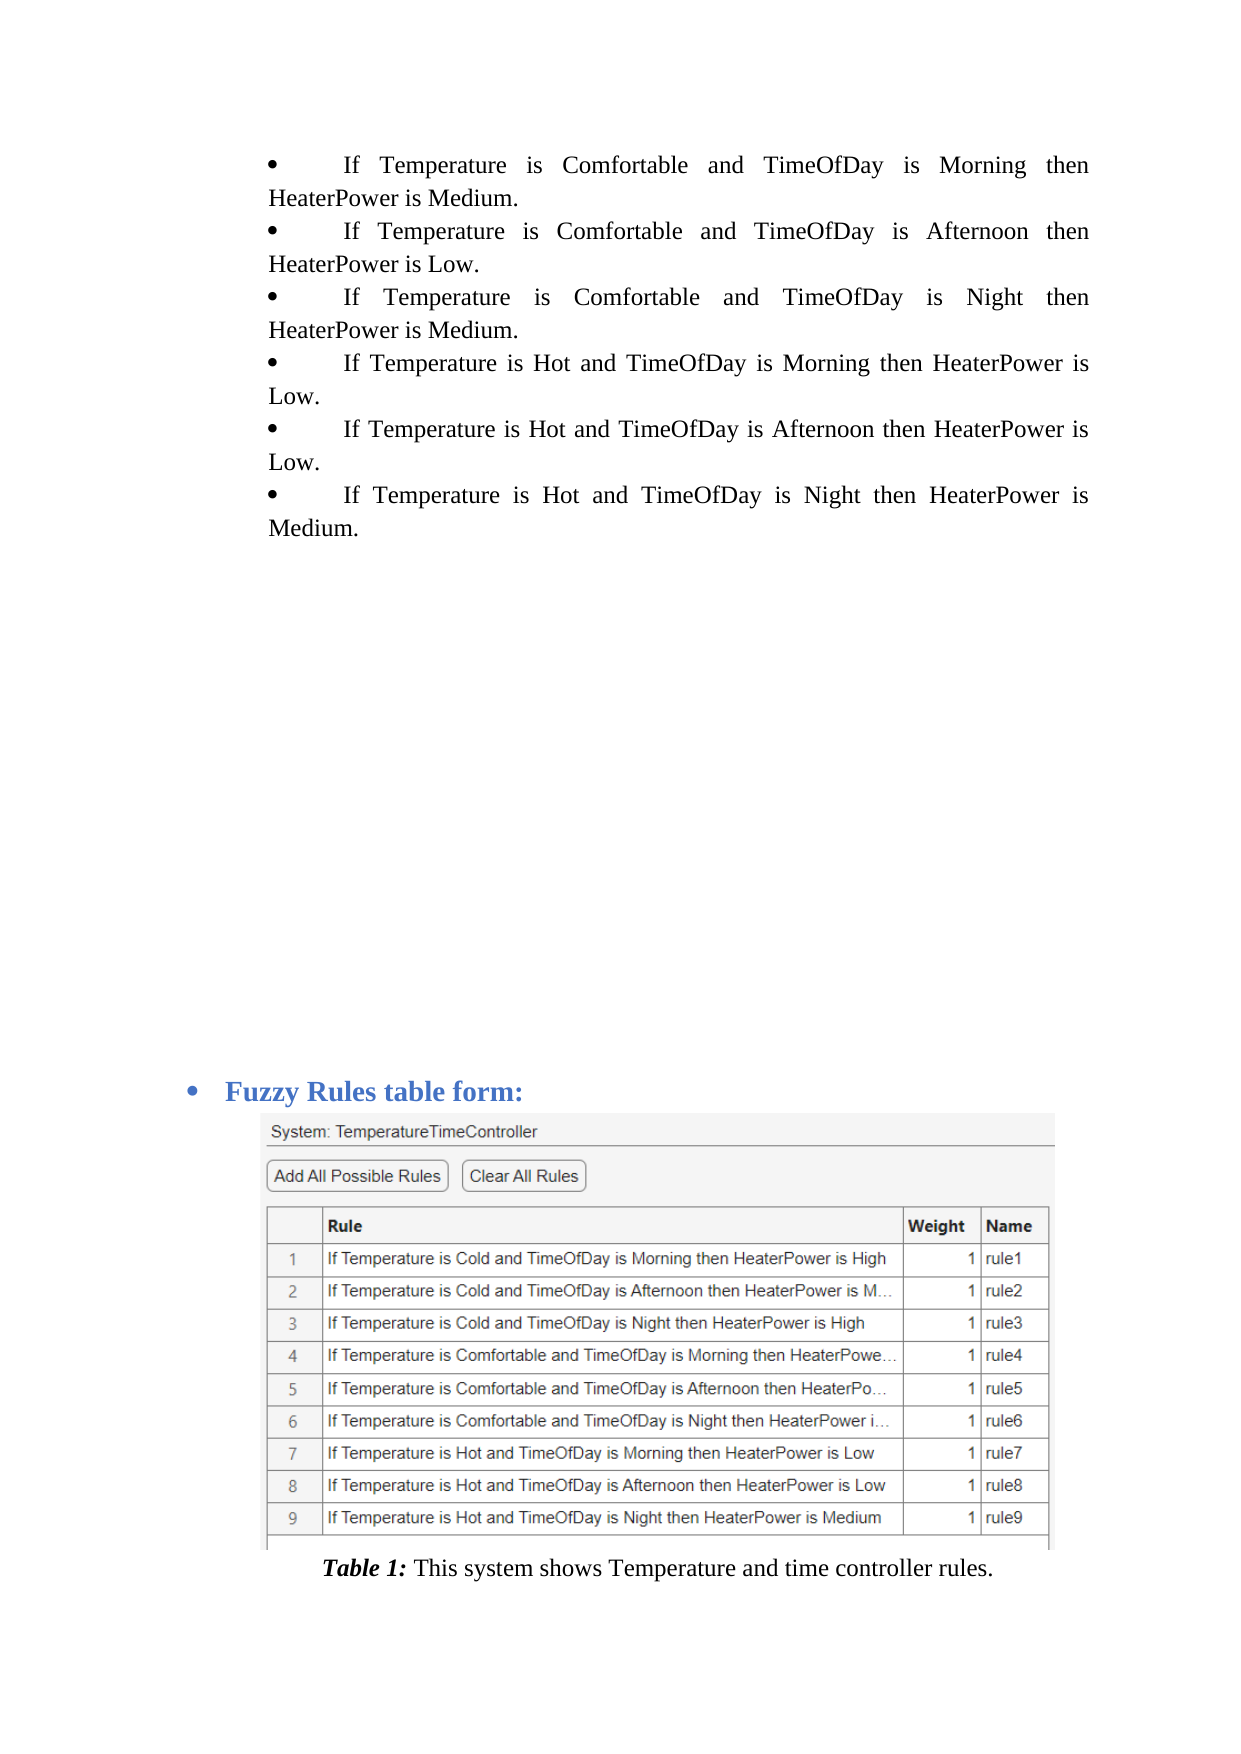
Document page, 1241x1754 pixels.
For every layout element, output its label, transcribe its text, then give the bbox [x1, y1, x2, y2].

list If Temperature is Comfortable and TimeOfDay is Afternoon then HeaterPower is Low. [268, 216, 1090, 278]
list If Temperature is Comfortable and TimeOfDay is Night then HeaterPower is Medium. [268, 282, 1090, 344]
list If Temperature is Hot and TimeOfDay is Morning then HeaterPower is Low. [268, 348, 1090, 410]
list If Temperature is Hot and TimeOfDay is Afternoon then HeaterPower is Low. [268, 414, 1090, 476]
list If Temperature is Comfortable and TimeOfDay is Morning then HeaterPower is Medium. [268, 150, 1090, 212]
list Fuzzy Rules table form: [187, 1074, 1090, 1108]
list If Temperature is Hot and TimeOfDay is Night then HeaterPower is Medium. [268, 480, 1090, 542]
list Table 1: This system shows Temperature and time controller rules. [225, 1553, 1090, 1582]
